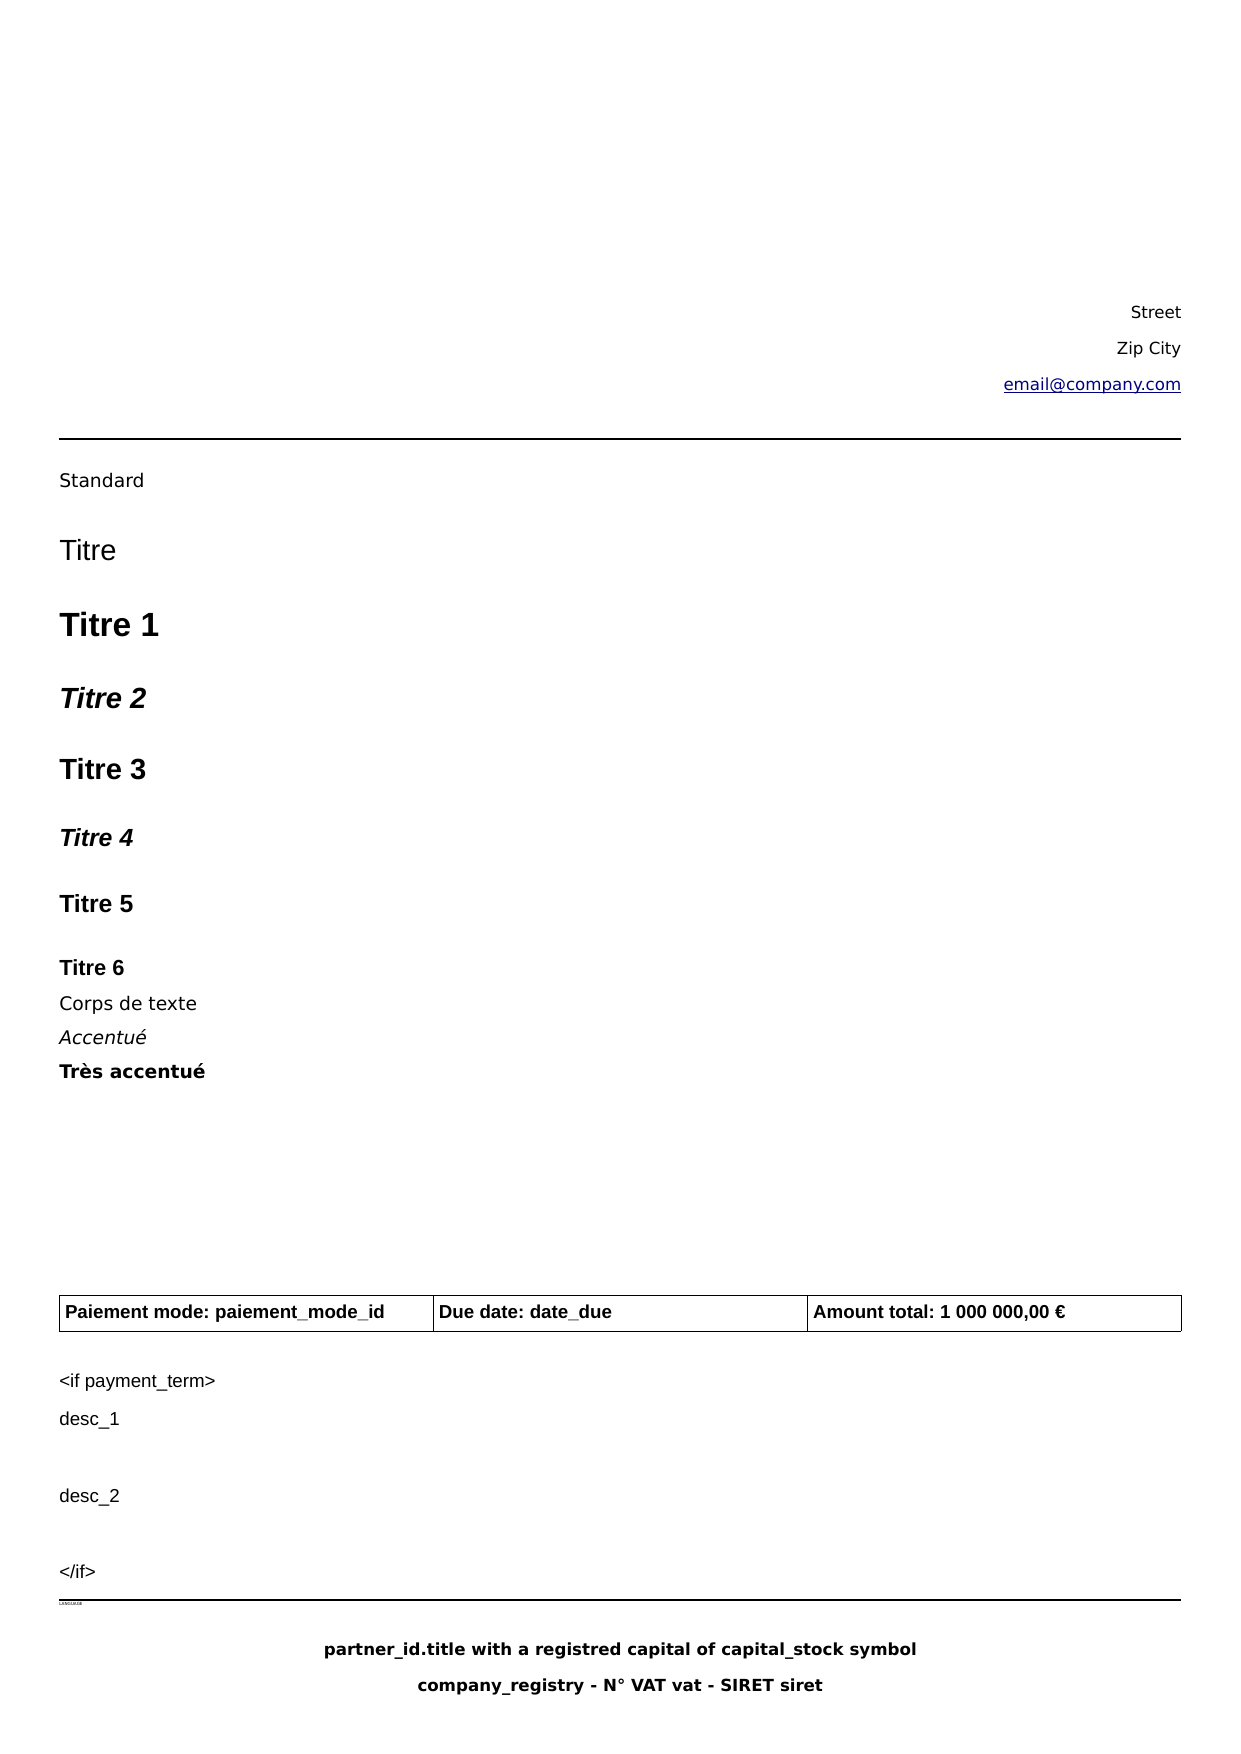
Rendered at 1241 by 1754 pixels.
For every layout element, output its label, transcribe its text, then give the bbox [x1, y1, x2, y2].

text Standard [59, 470, 1181, 492]
subtitle Titre 4 [59, 823, 1181, 851]
subtitle Titre 6 [59, 955, 1181, 980]
subtitle Titre 3 [59, 752, 1181, 785]
text Corps de texte [59, 992, 1181, 1014]
text Accentué [59, 1027, 1181, 1049]
subtitle Titre 2 [59, 681, 1181, 714]
text Très accentué [59, 1061, 1181, 1083]
subtitle Titre [59, 533, 1181, 567]
subtitle Titre 1 [59, 604, 1181, 643]
subtitle Titre 5 [59, 889, 1181, 917]
